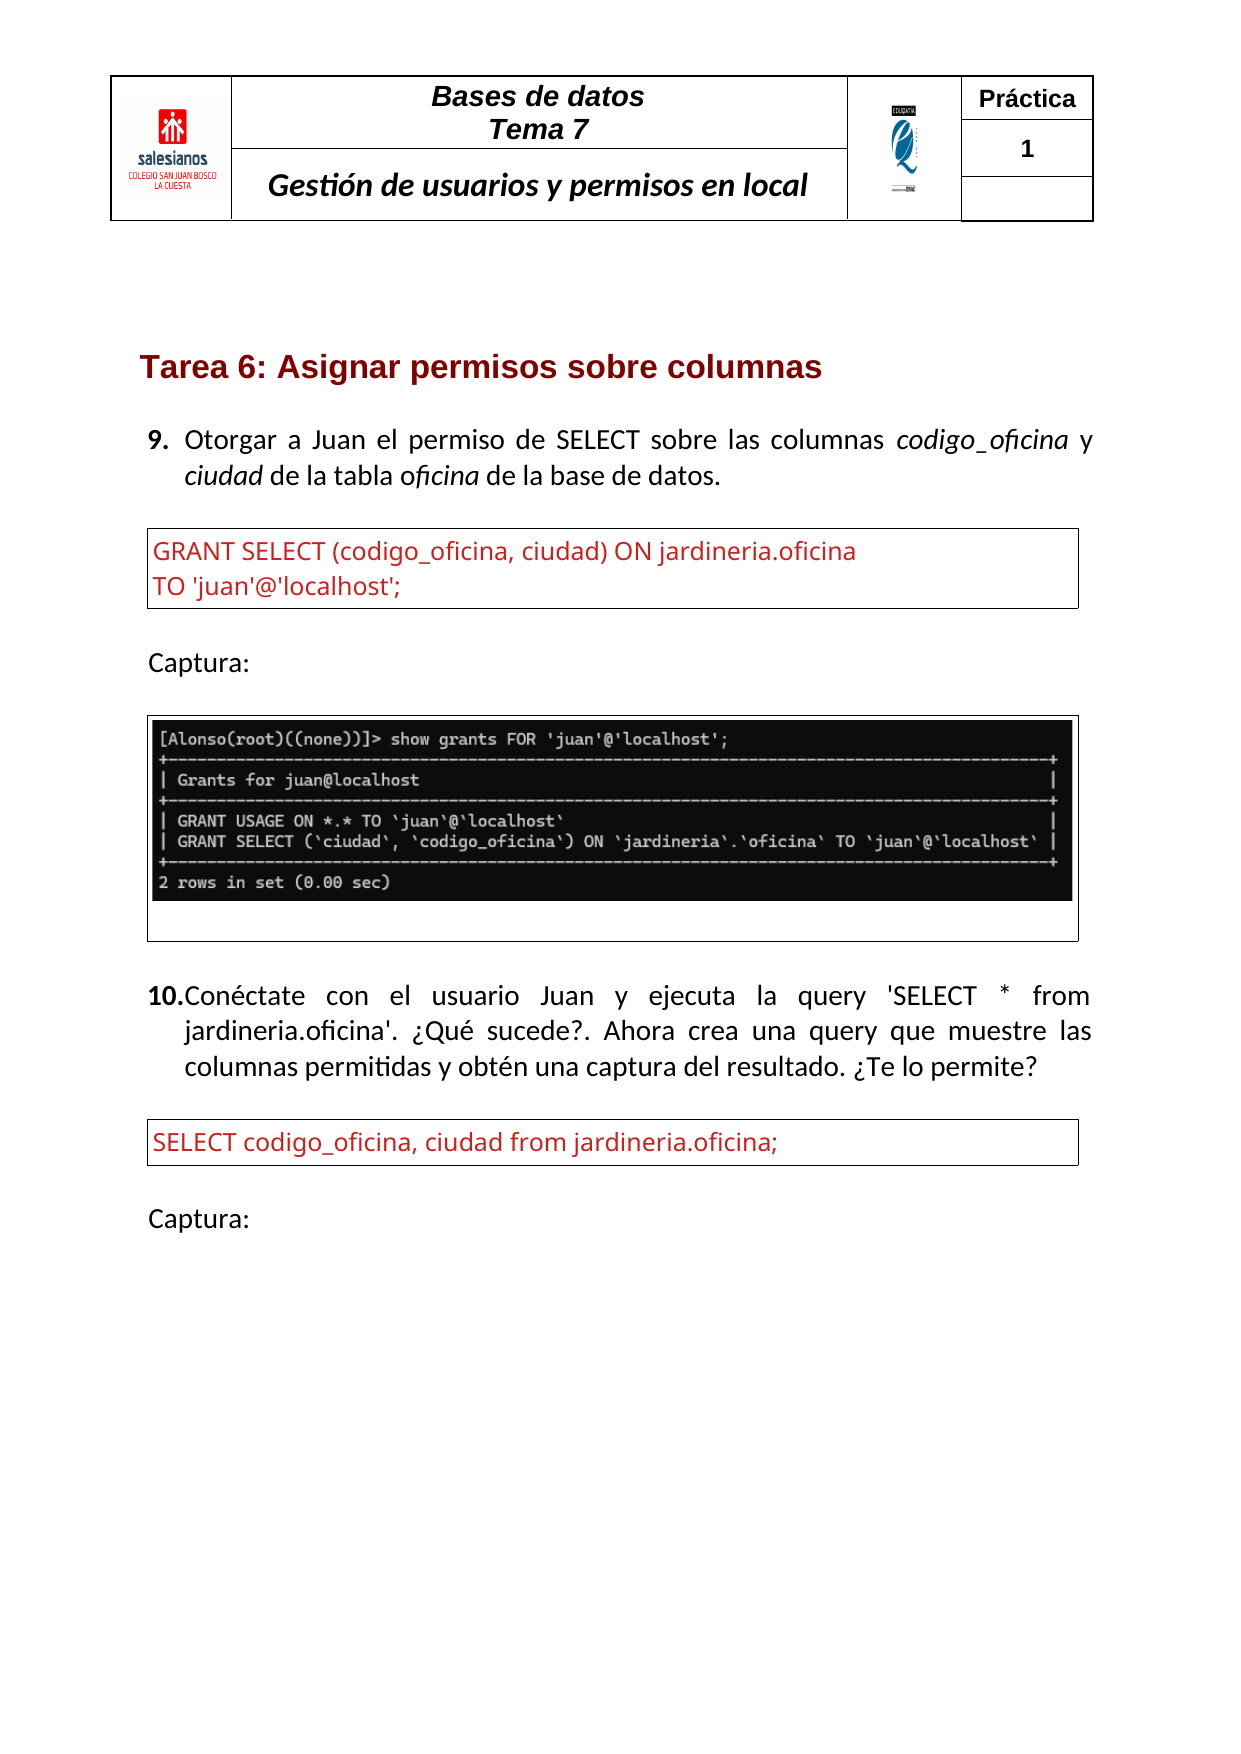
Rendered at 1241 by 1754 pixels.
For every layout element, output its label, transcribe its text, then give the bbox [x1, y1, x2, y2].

list Otorgar a Juan el permiso de SELECT sobre las columnas codigo_oficina y ciudad de la tabla oficina de la base de datos. [147, 421, 1093, 493]
picture [891, 105, 918, 192]
picture [152, 720, 1073, 901]
table_header SELECT codigo_oficina, ciudad from jardineria.oficina; [148, 1120, 1078, 1165]
picture [119, 96, 229, 203]
table_header [148, 716, 1078, 941]
text Captura: [148, 644, 1093, 679]
text Captura: [148, 1200, 1093, 1236]
table_header GRANT SELECT (codigo_oficina, ciudad) ON jardineria.oficina TO 'juan'@'localhost'; [148, 529, 1078, 608]
list Conéctate con el usuario Juan y ejecuta la query 'SELECT * from jardineria.oficina'. ¿Qué sucede?. Ahora crea una query que muestre las columnas permitidas y obtén una captura del resultado. ¿Te lo permite? [147, 977, 1093, 1083]
subtitle Tarea 6: Asignar permisos sobre columnas [139, 347, 1093, 385]
